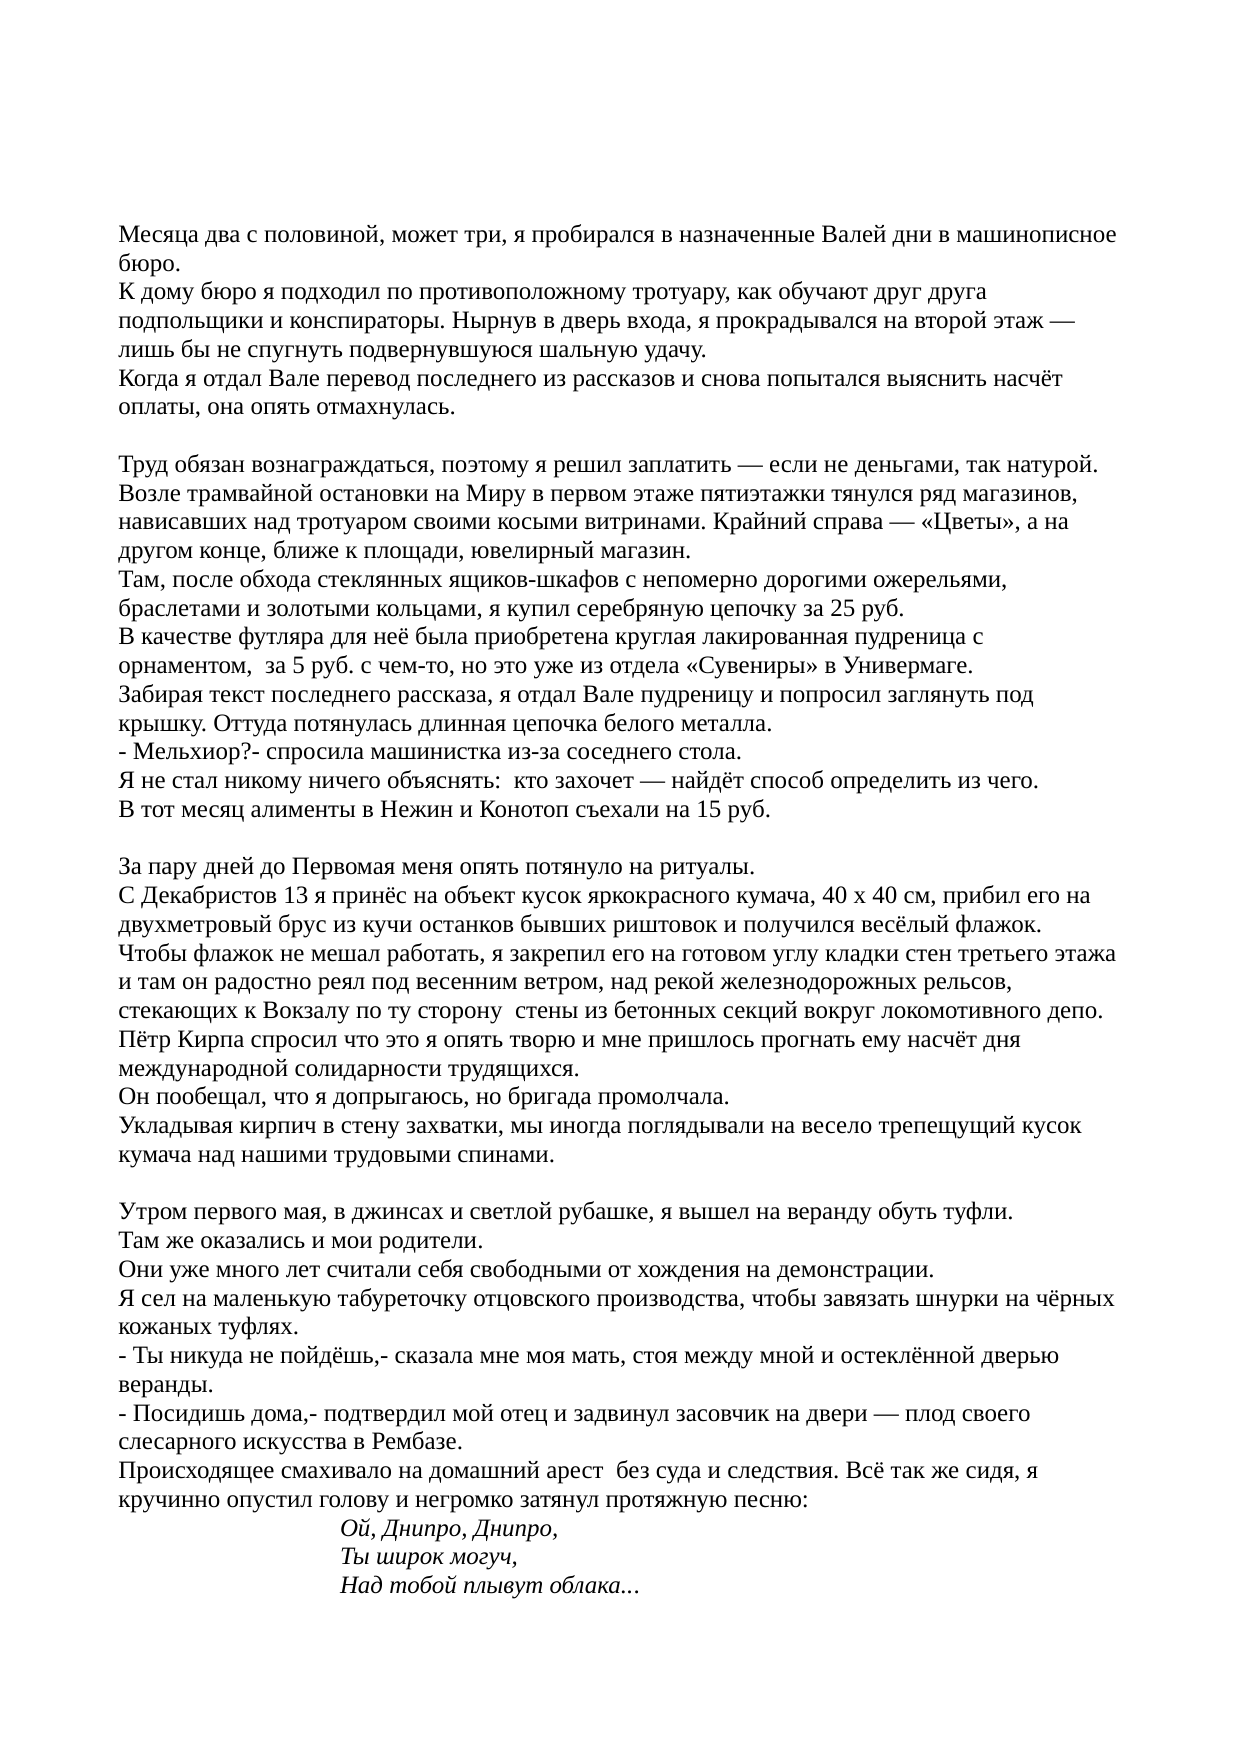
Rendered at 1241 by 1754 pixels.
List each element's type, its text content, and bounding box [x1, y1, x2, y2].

text Утром первого мая, в джинсах и светлой рубашке, я вышел на веранду обуть туфли. [118, 1196, 1122, 1225]
text Ой, Днипро, Днипро, [118, 1513, 1122, 1541]
text К дому бюро я подходил по противоположному тротуару, как обучают друг друга подпольщики и конспираторы. Нырнув в дверь входа, я прокрадывался на второй этаж — лишь бы не спугнуть подвернувшуюся шальную удачу. [118, 276, 1122, 363]
text - Посидишь дома,- подтвердил мой отец и задвинул засовчик на двери — плод своего слесарного искусства в Рембазе. [118, 1398, 1122, 1455]
text Там, после обхода стеклянных ящиков-шкафов с непомерно дорогими ожерельями, браслетами и золотыми кольцами, я купил серебряную цепочку за 25 руб. [118, 564, 1122, 621]
text Происходящее смахивало на домашний арест без суда и следствия. Всё так же сидя, я кручинно опустил голову и негромко затянул протяжную песню: [118, 1455, 1122, 1513]
text Труд обязан вознаграждаться, поэтому я решил заплатить — если не деньгами, так натурой. [118, 449, 1122, 478]
text Над тобой плывут облака... [118, 1570, 1122, 1599]
text Месяца два с половиной, может три, я пробирался в назначенные Валей дни в машинописное бюро. [118, 219, 1122, 276]
text В тот месяц алименты в Нежин и Конотоп съехали на 15 руб. [118, 794, 1122, 823]
text Я не стал никому ничего объяснять: кто захочет — найдёт способ определить из чего. [118, 765, 1122, 794]
text Когда я отдал Вале перевод последнего из рассказов и снова попытался выяснить насчёт оплаты, она опять отмахнулась. [118, 363, 1122, 420]
text - Мельхиор?- спросила машинистка из-за соседнего стола. [118, 736, 1122, 765]
text Он пообещал, что я допрыгаюсь, но бригада промолчала. [118, 1081, 1122, 1110]
text - Ты никуда не пойдёшь,- сказала мне моя мать, стоя между мной и остеклённой дверью веранды. [118, 1340, 1122, 1398]
text Ты широк могуч, [118, 1541, 1122, 1570]
text Забирая текст последнего рассказа, я отдал Вале пудреницу и попросил заглянуть под крышку. Оттуда потянулась длинная цепочка белого металла. [118, 679, 1122, 736]
text В качестве футляра для неё была приобретена круглая лакированная пудреница с орнаментом, за 5 руб. с чем-то, но это уже из отдела «Сувениры» в Универмаге. [118, 621, 1122, 679]
text Там же оказались и мои родители. [118, 1225, 1122, 1254]
text Чтобы флажок не мешал работать, я закрепил его на готовом углу кладки стен третьего этажа и там он радостно реял под весенним ветром, над рекой железнодорожных рельсов, стекающих к Вокзалу по ту сторону стены из бетонных секций вокруг локомотивного депо. [118, 938, 1122, 1024]
text Возле трамвайной остановки на Миру в первом этаже пятиэтажки тянулся ряд магазинов, нависавших над тротуаром своими косыми витринами. Крайний справа — «Цветы», а на другом конце, ближе к площади, ювелирный магазин. [118, 478, 1122, 564]
text С Декабристов 13 я принёс на объект кусок яркокрасного кумача, 40 х 40 см, прибил его на двухметровый брус из кучи останков бывших риштовок и получился весёлый флажок. [118, 880, 1122, 938]
text Я сел на маленькую табуреточку отцовского производства, чтобы завязать шнурки на чёрных кожаных туфлях. [118, 1283, 1122, 1340]
text За пару дней до Первомая меня опять потянуло на ритуалы. [118, 851, 1122, 880]
text Укладывая кирпич в стену захватки, мы иногда поглядывали на весело трепещущий кусок кумача над нашими трудовыми спинами. [118, 1110, 1122, 1168]
text Пётр Кирпа спросил что это я опять творю и мне пришлось прогнать ему насчёт дня международной солидарности трудящихся. [118, 1024, 1122, 1081]
text Они уже много лет считали себя свободными от хождения на демонстрации. [118, 1254, 1122, 1283]
